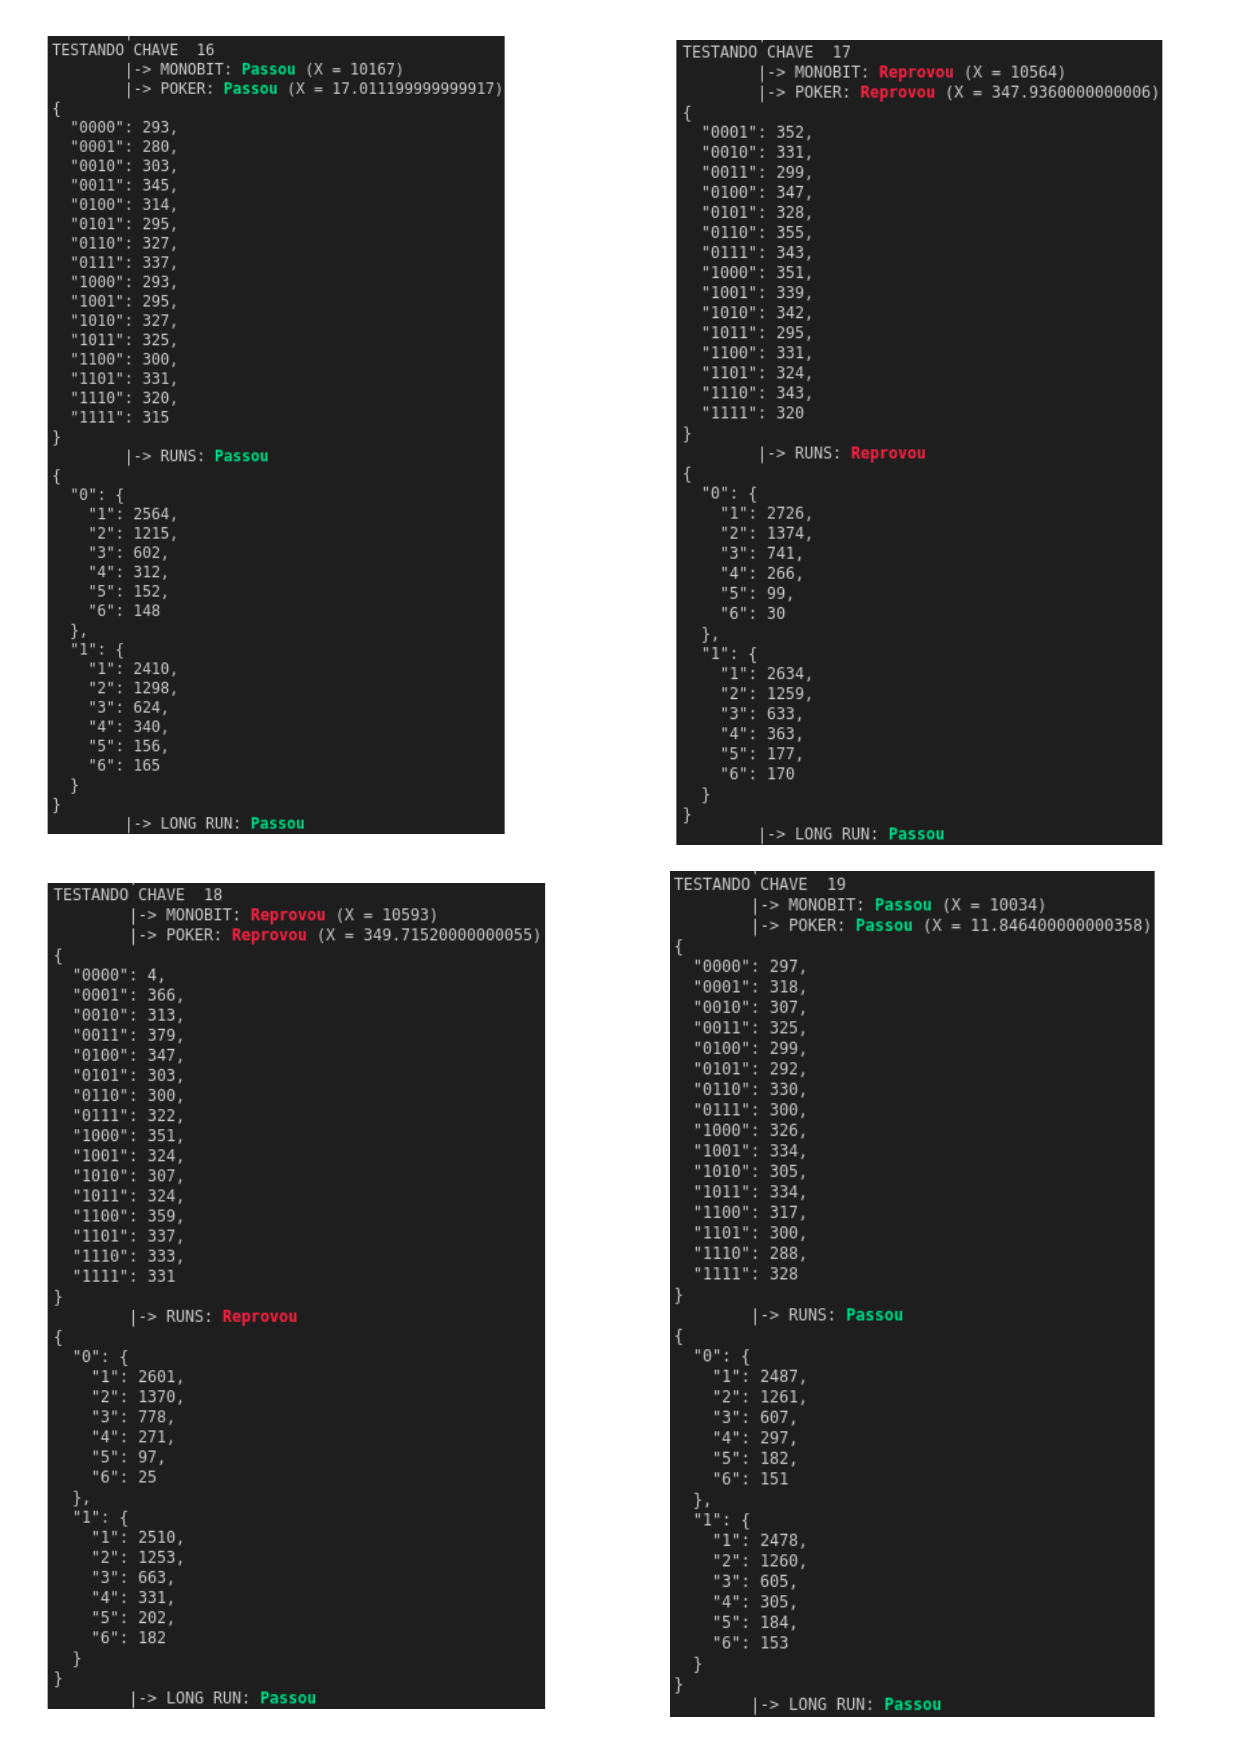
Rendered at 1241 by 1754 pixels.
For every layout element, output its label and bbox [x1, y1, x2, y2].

picture [47, 883, 546, 1709]
picture [676, 40, 1163, 845]
picture [670, 871, 1155, 1717]
picture [47, 36, 505, 834]
